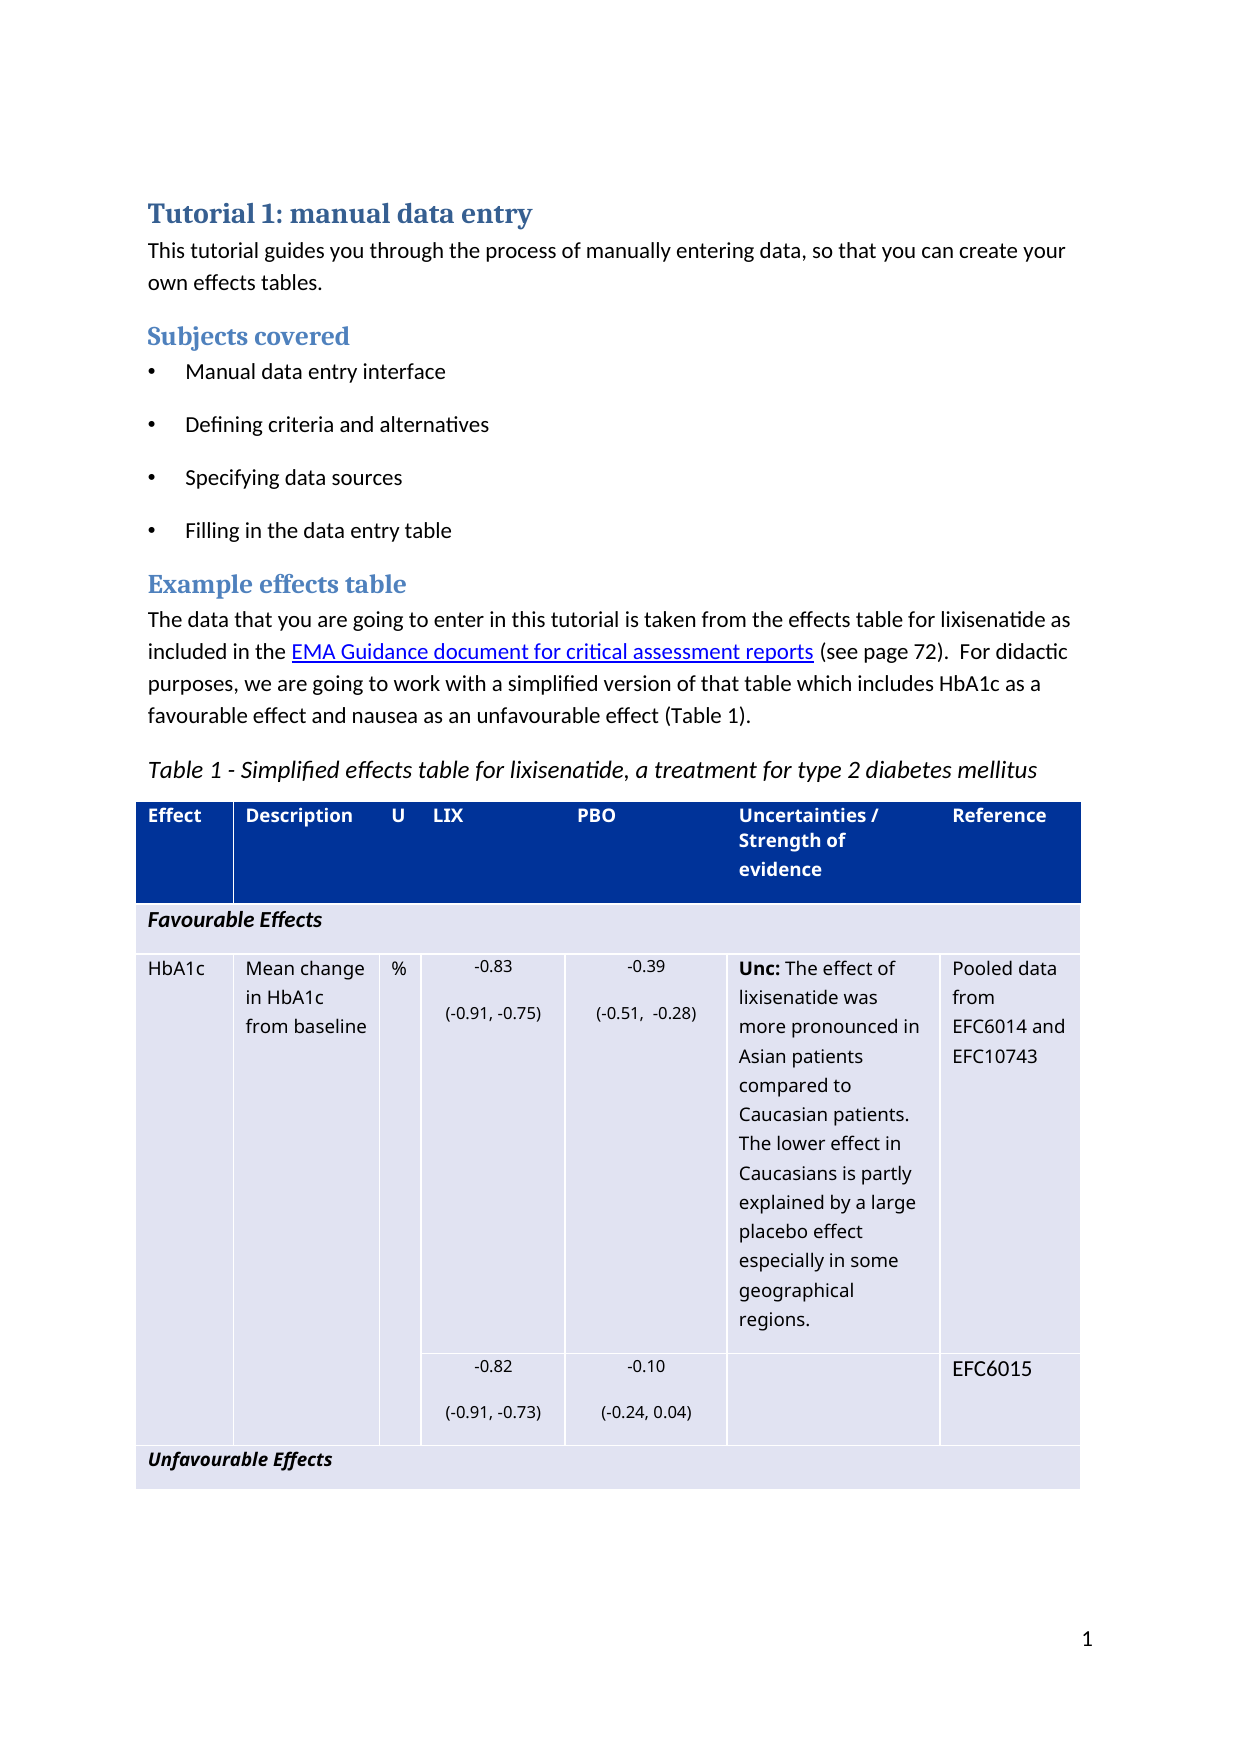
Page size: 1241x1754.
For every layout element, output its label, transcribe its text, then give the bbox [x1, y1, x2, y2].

text This tutorial guides you through the process of manually entering data, so that you can create your own effects tables. [148, 236, 1093, 296]
table_cell Pooled data from EFC6014 and EFC10743 [941, 955, 1080, 1353]
list Specifying data sources [148, 463, 1093, 491]
table_header Description [234, 802, 379, 903]
table_cell Favourable Effects [136, 905, 1080, 953]
table_cell HbA1c [136, 955, 233, 1445]
table_header Reference [940, 802, 1081, 903]
table_cell EFC6015 [941, 1354, 1080, 1445]
table_cell -0.82 (-0.91, -0.73) [422, 1354, 564, 1445]
table_header PBO [565, 802, 727, 903]
table_header LIX [421, 802, 565, 903]
list Manual data entry interface [148, 357, 1093, 385]
list Defining criteria and alternatives [148, 410, 1093, 438]
table_header Effect [136, 802, 233, 903]
table_cell Unfavourable Effects [136, 1446, 1080, 1489]
table_cell Mean change in HbA1c from baseline [234, 955, 379, 1445]
table_cell Unc: The effect of lixisenatide was more pronounced in Asian patients compared to Caucasian patients. The lower effect in Caucasians is partly explained by a large placebo effect especially in some geographical regions. [728, 955, 939, 1353]
table_header U [379, 802, 421, 903]
text Table 1 - Simplified effects table for lixisenatide, a treatment for type 2 diabetes mellitus [148, 754, 1093, 785]
subtitle Example effects table [148, 569, 1093, 600]
list Filling in the data entry table [148, 516, 1093, 544]
table_cell % [380, 955, 420, 1445]
table_header Uncertainties / Strength of evidence [727, 802, 940, 903]
subtitle Tutorial 1: manual data entry [148, 198, 1093, 231]
text The data that you are going to enter in this tutorial is taken from the effects table for lixisenatide as included in the EMA Guidance document for critical assessment reports (see page 72). For didactic purposes, we are going to work with a simplified version of that table which includes HbA1c as a favourable effect and nausea as an unfavourable effect (Table 1). [148, 605, 1093, 729]
subtitle Subjects covered [148, 321, 1093, 352]
table_cell [728, 1354, 939, 1445]
table_cell -0.83 (-0.91, -0.75) [422, 955, 564, 1353]
table_cell -0.39 (-0.51, -0.28) [566, 955, 726, 1353]
table_cell -0.10 (-0.24, 0.04) [566, 1354, 726, 1445]
